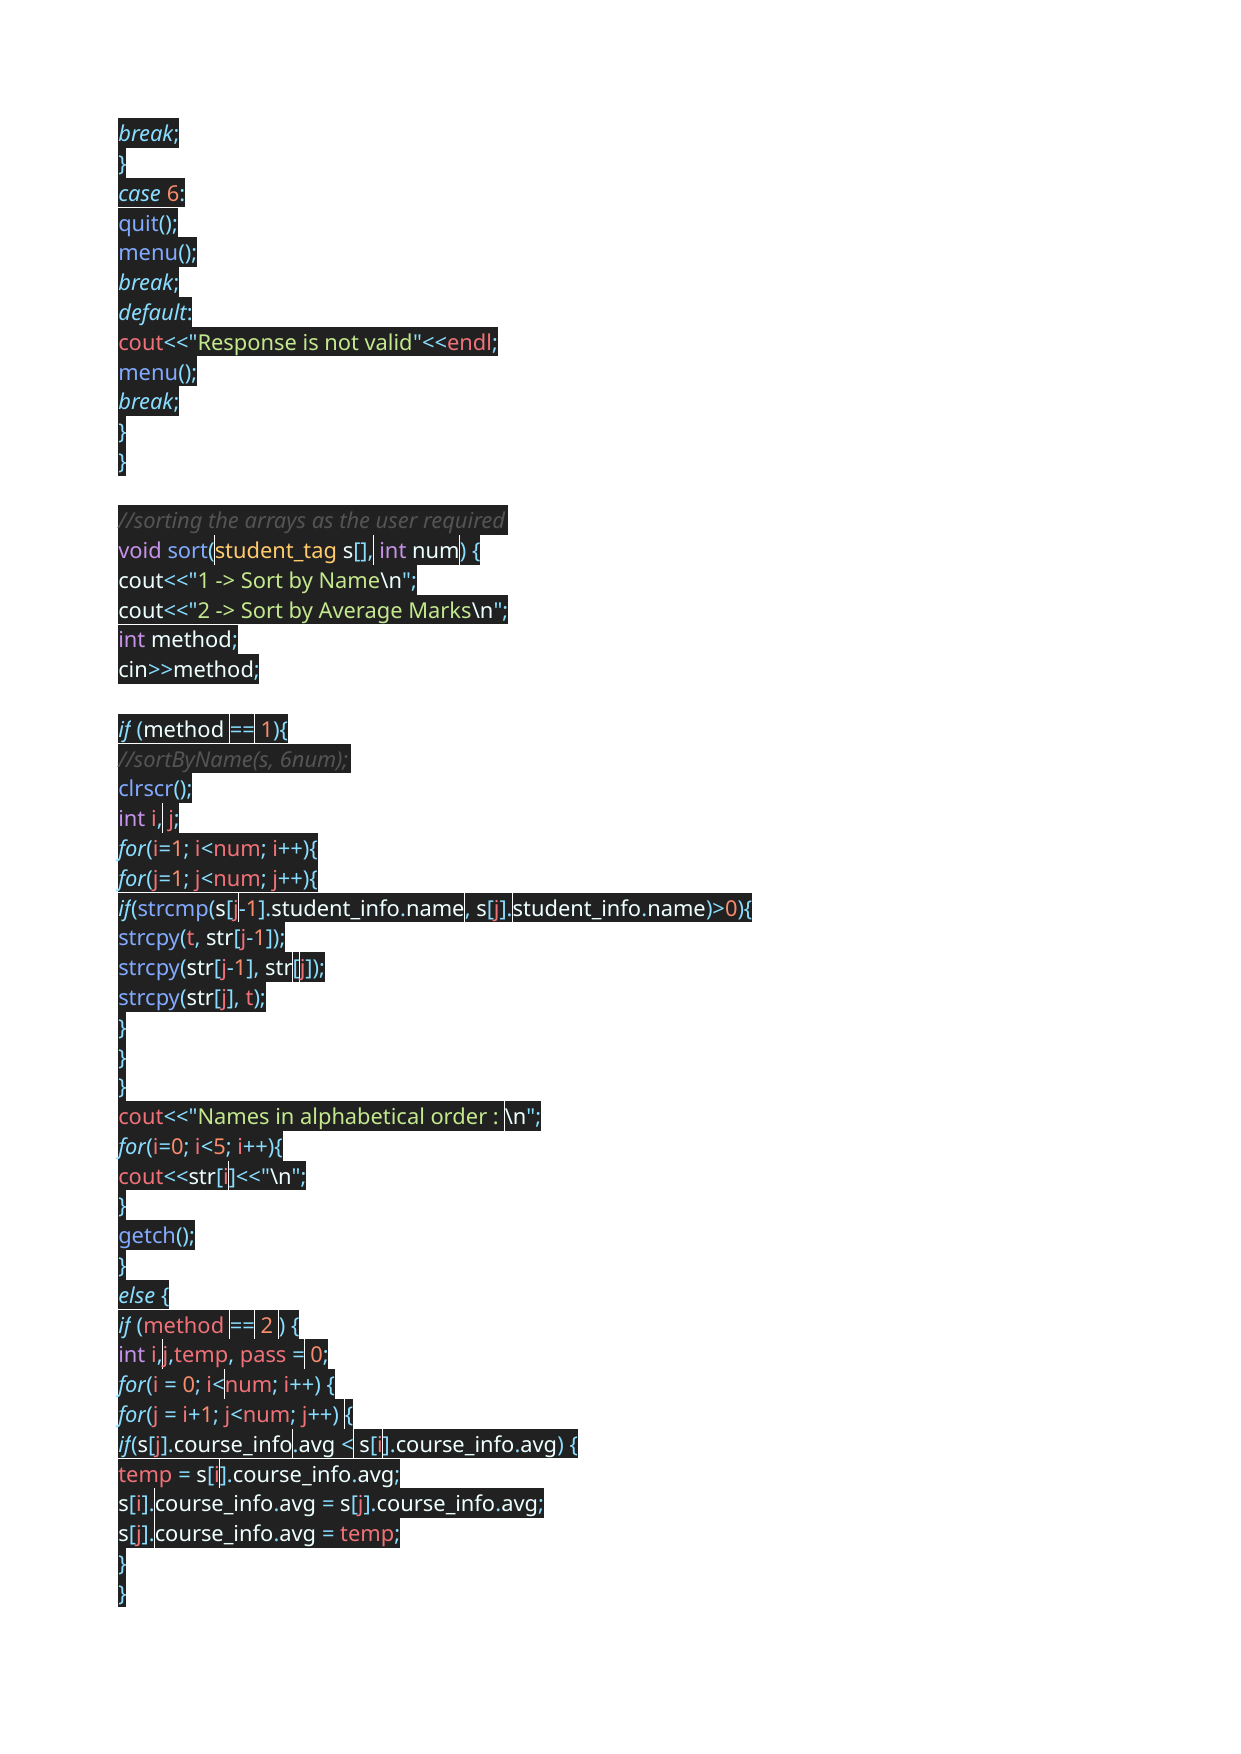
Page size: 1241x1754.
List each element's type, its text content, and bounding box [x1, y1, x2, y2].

text cin>>method; [118, 654, 1122, 684]
text for(i = 0; i<num; i++) { [118, 1369, 1122, 1399]
text for(i=1; i<num; i++){ [118, 833, 1122, 863]
text int method; [118, 624, 1122, 654]
text } [118, 1250, 1122, 1280]
text int i,j,temp, pass = 0; [118, 1339, 1122, 1369]
text } [118, 1012, 1122, 1041]
text clrscr(); [118, 773, 1122, 803]
text strcpy(t, str[j-1]); [118, 922, 1122, 952]
text cout<<"Names in alphabetical order : \n"; [118, 1101, 1122, 1131]
text menu(); [118, 356, 1122, 386]
text strcpy(str[j-1], str[j]); [118, 952, 1122, 982]
text s[j].course_info.avg = temp; [118, 1518, 1122, 1548]
text cout<<str[i]<<"\n"; [118, 1161, 1122, 1190]
text s[i].course_info.avg = s[j].course_info.avg; [118, 1488, 1122, 1518]
text menu(); [118, 237, 1122, 267]
text } [118, 1041, 1122, 1071]
text } [118, 446, 1122, 476]
text for(j=1; j<num; j++){ [118, 863, 1122, 892]
text if(strcmp(s[j-1].student_info.name, s[j].student_info.name)>0){ [118, 892, 1122, 922]
text } [118, 416, 1122, 446]
text } [118, 148, 1122, 178]
text default: [118, 297, 1122, 327]
text strcpy(str[j], t); [118, 982, 1122, 1012]
text for(i=0; i<5; i++){ [118, 1131, 1122, 1161]
text if(s[j].course_info.avg < s[i].course_info.avg) { [118, 1429, 1122, 1458]
text getch(); [118, 1220, 1122, 1250]
text int i, j; [118, 803, 1122, 833]
text case 6: [118, 178, 1122, 207]
text else { [118, 1280, 1122, 1309]
text //sortByName(s, 6num); [118, 743, 1122, 773]
text void sort(student_tag s[], int num) { [118, 535, 1122, 565]
text if (method == 2 ) { [118, 1309, 1122, 1339]
text cout<<"Response is not valid"<<endl; [118, 327, 1122, 356]
text temp = s[i].course_info.avg; [118, 1458, 1122, 1488]
text //sorting the arrays as the user required [118, 505, 1122, 535]
text break; [118, 267, 1122, 297]
text break; [118, 118, 1122, 148]
text break; [118, 386, 1122, 416]
text } [118, 1190, 1122, 1220]
text cout<<"1 -> Sort by Name\n"; [118, 565, 1122, 595]
text } [118, 1578, 1122, 1607]
text for(j = i+1; j<num; j++) { [118, 1399, 1122, 1429]
text if (method == 1){ [118, 714, 1122, 743]
text cout<<"2 -> Sort by Average Marks\n"; [118, 595, 1122, 624]
text } [118, 1071, 1122, 1101]
text quit(); [118, 207, 1122, 237]
text } [118, 1548, 1122, 1578]
